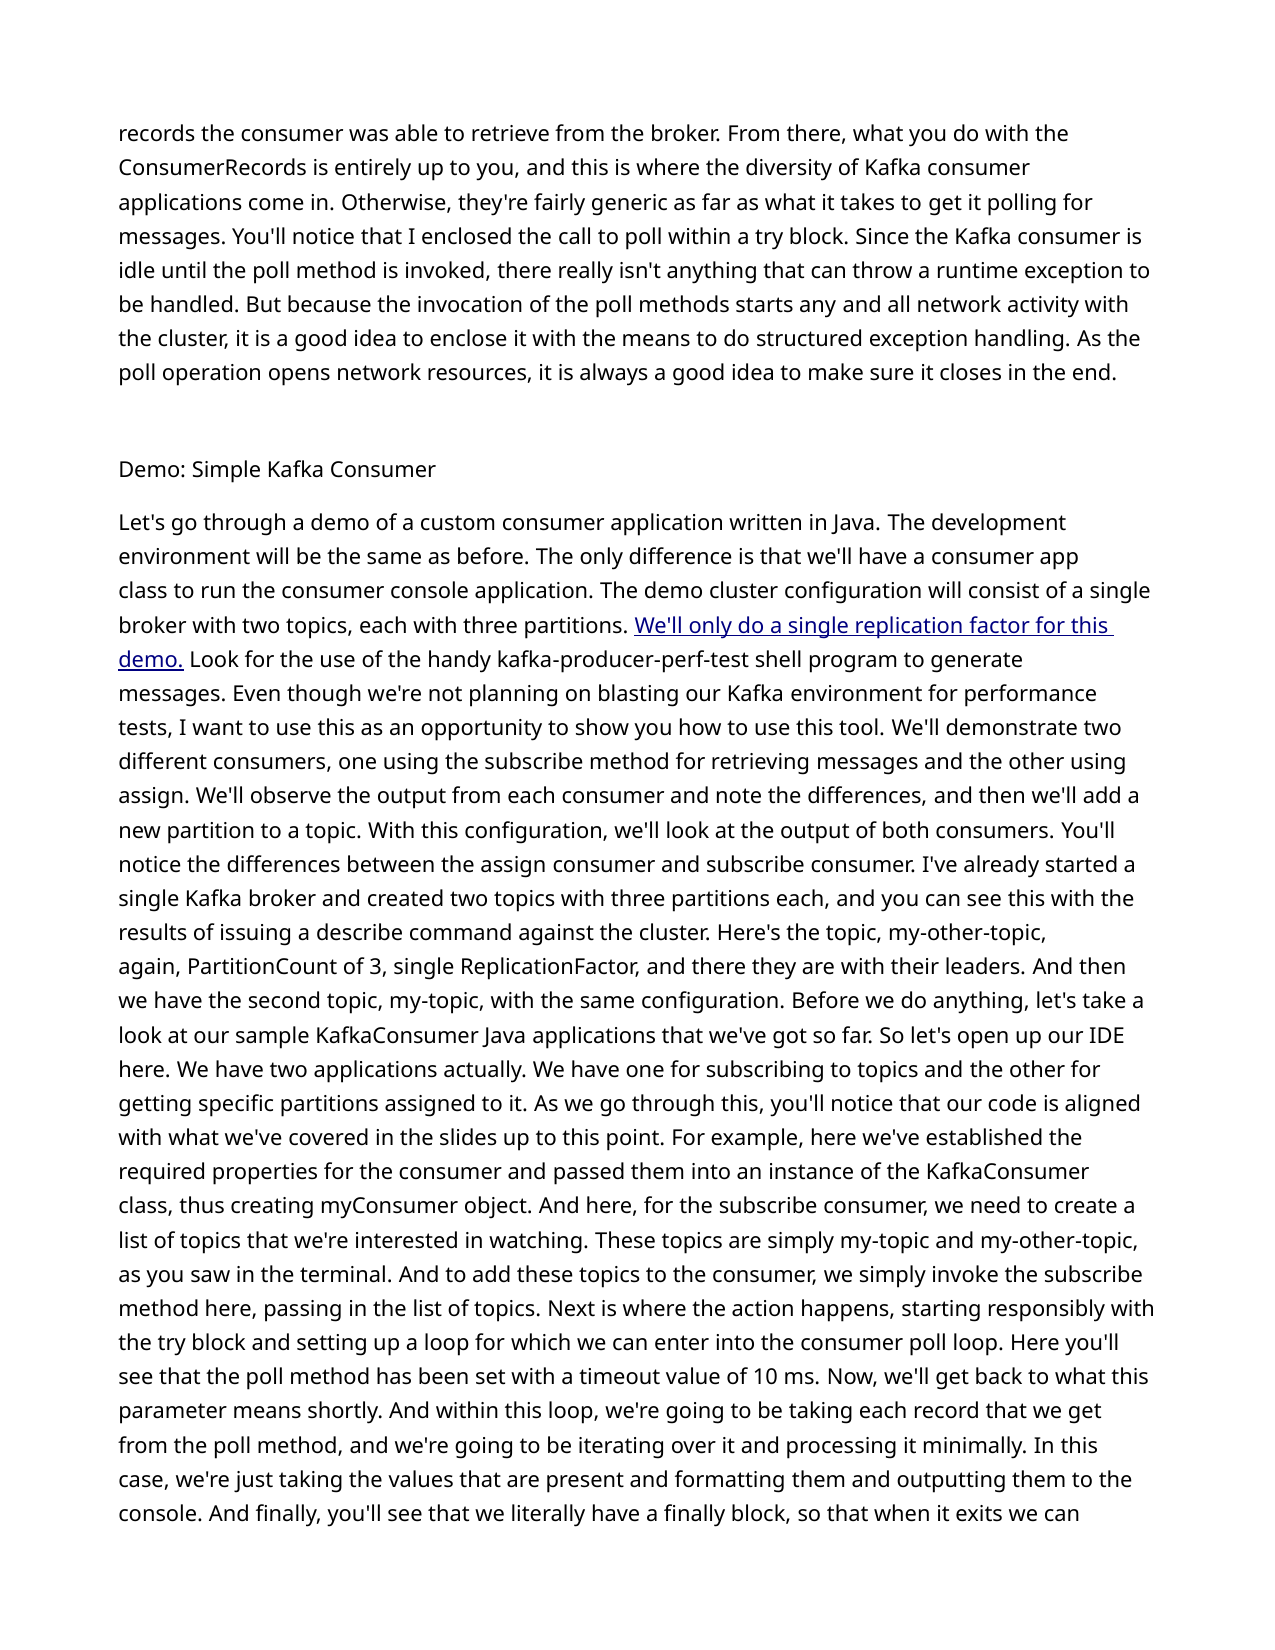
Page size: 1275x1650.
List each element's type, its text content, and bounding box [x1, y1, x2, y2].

text Let's go through a demo of a custom consumer application written in Java. The development environment will be the same as before. The only difference is that we'll have a consumer app class to run the consumer console application. The demo cluster configuration will consist of a single broker with two topics, each with three partitions. We'll only do a single replication factor for this demo. Look for the use of the handy kafka‑producer‑perf‑test shell program to generate messages. Even though we're not planning on blasting our Kafka environment for performance tests, I want to use this as an opportunity to show you how to use this tool. We'll demonstrate two different consumers, one using the subscribe method for retrieving messages and the other using assign. We'll observe the output from each consumer and note the differences, and then we'll add a new partition to a topic. With this configuration, we'll look at the output of both consumers. You'll notice the differences between the assign consumer and subscribe consumer. I've already started a single Kafka broker and created two topics with three partitions each, and you can see this with the results of issuing a describe command against the cluster. Here's the topic, my‑other‑topic, again, PartitionCount of 3, single ReplicationFactor, and there they are with their leaders. And then we have the second topic, my‑topic, with the same configuration. Before we do anything, let's take a look at our sample KafkaConsumer Java applications that we've got so far. So let's open up our IDE here. We have two applications actually. We have one for subscribing to topics and the other for getting specific partitions assigned to it. As we go through this, you'll notice that our code is aligned with what we've covered in the slides up to this point. For example, here we've established the required properties for the consumer and passed them into an instance of the KafkaConsumer class, thus creating myConsumer object. And here, for the subscribe consumer, we need to create a list of topics that we're interested in watching. These topics are simply my‑topic and my‑other‑topic, as you saw in the terminal. And to add these topics to the consumer, we simply invoke the subscribe method here, passing in the list of topics. Next is where the action happens, starting responsibly with the try block and setting up a loop for which we can enter into the consumer poll loop. Here you'll see that the poll method has been set with a timeout value of 10 ms. Now, we'll get back to what this parameter means shortly. And within this loop, we're going to be taking each record that we get from the poll method, and we're going to be iterating over it and processing it minimally. In this case, we're just taking the values that are present and formatting them and outputting them to the console. And finally, you'll see that we literally have a finally block, so that when it exits we can [118, 507, 1157, 1528]
subtitle Demo: Simple Kafka Consumer [118, 454, 1157, 484]
text records the consumer was able to retrieve from the broker. From there, what you do with the ConsumerRecords is entirely up to you, and this is where the diversity of Kafka consumer applications come in. Otherwise, they're fairly generic as far as what it takes to get it polling for messages. You'll notice that I enclosed the call to poll within a try block. Since the Kafka consumer is idle until the poll method is invoked, there really isn't anything that can throw a runtime exception to be handled. But because the invocation of the poll methods starts any and all network activity with the cluster, it is a good idea to enclose it with the means to do structured exception handling. As the poll operation opens network resources, it is always a good idea to make sure it closes in the end. [118, 118, 1157, 387]
